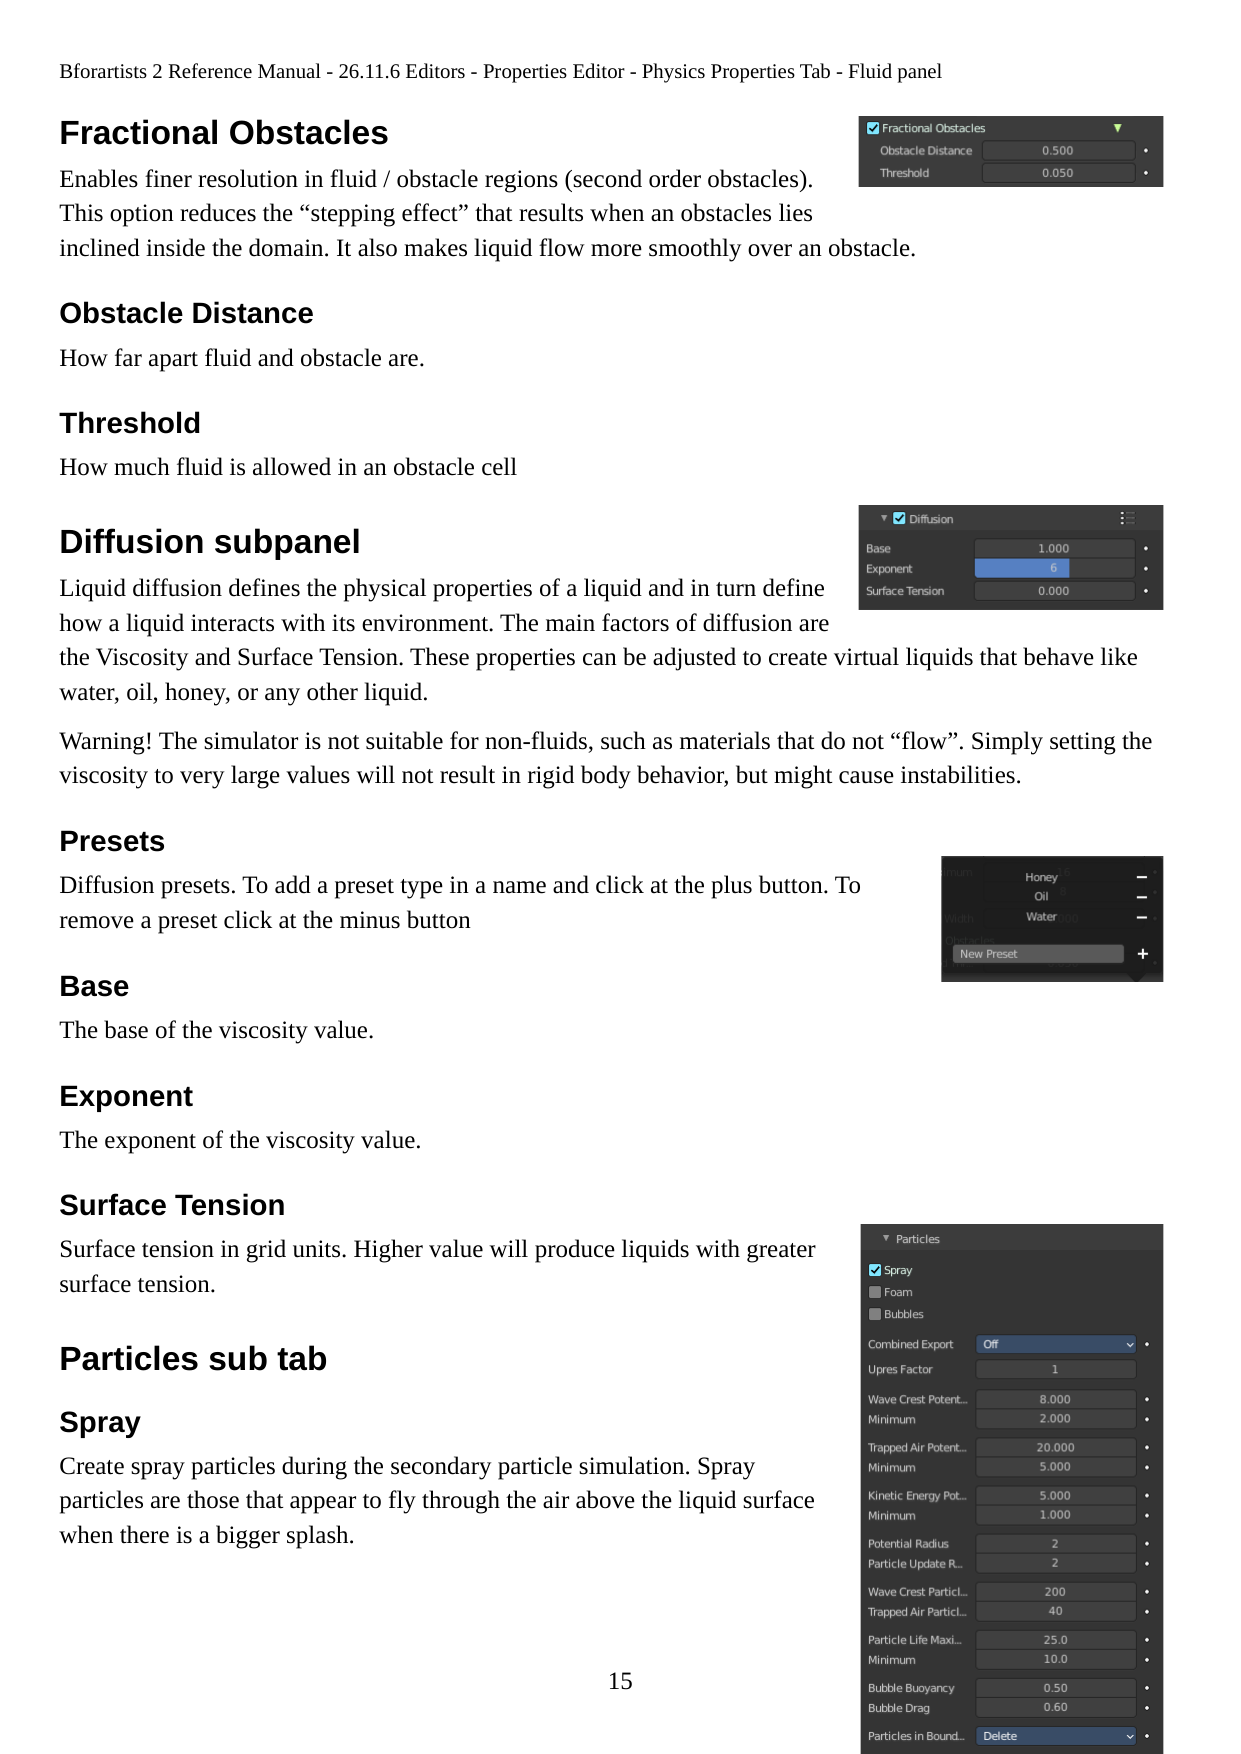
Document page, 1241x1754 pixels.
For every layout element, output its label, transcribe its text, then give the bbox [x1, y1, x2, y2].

subtitle Surface Tension [59, 1188, 1181, 1222]
text Create spray particles during the secondary particle simulation. Spray particles are those that appear to fly through the air above the liquid surface when there is a bigger splash. [59, 1451, 860, 1549]
text Surface tension in grid units. Higher value will produce liquids with greater surface tension. [59, 1234, 860, 1298]
subtitle Spray [59, 1405, 860, 1438]
picture [860, 1224, 1164, 1754]
picture [941, 856, 1164, 982]
text How much fluid is allowed in an obstacle cell [59, 452, 1181, 481]
text The base of the viscosity value. [59, 1015, 1181, 1043]
text Liquid diffusion defines the physical properties of a liquid and in turn define how a liquid interacts with its environment. The main factors of diffusion are the Viscosity and Surface Tension. These properties can be adjusted to create virtual liquids that behave like water, oil, honey, or any other liquid. [59, 573, 1181, 706]
subtitle Base [59, 968, 1181, 1002]
subtitle Threshold [59, 406, 1181, 440]
subtitle Particles sub tab [59, 1339, 860, 1378]
text Enables finer resolution in fluid / obstacle regions (second order obstacles). This option reduces the “stepping effect” that results when an obstacles lies inclined inside the domain. It also makes liquid flow more smoothly over an obstacle. [59, 164, 1181, 261]
subtitle [1164, 522, 1181, 561]
text Diffusion presets. To add a preset type in a name and click at the plus button. To remove a preset click at the minus button [59, 870, 941, 934]
subtitle [1164, 1405, 1181, 1438]
subtitle Diffusion subpanel [59, 522, 858, 561]
subtitle Obstacle Distance [59, 296, 1181, 330]
subtitle Exponent [59, 1078, 1181, 1112]
subtitle Fractional Obstacles [59, 113, 1181, 151]
text How far apart fluid and obstacle are. [59, 343, 1181, 371]
text Warning! The simulator is not suitable for non-fluids, such as materials that do not “flow”. Simply setting the viscosity to very large values will not result in rigid body behavior, but might cause instabilities. [59, 726, 1181, 789]
subtitle [1164, 1339, 1181, 1378]
picture [858, 505, 1164, 610]
text The exponent of the viscosity value. [59, 1125, 1181, 1153]
subtitle Presets [59, 824, 1181, 858]
picture [858, 116, 1164, 187]
